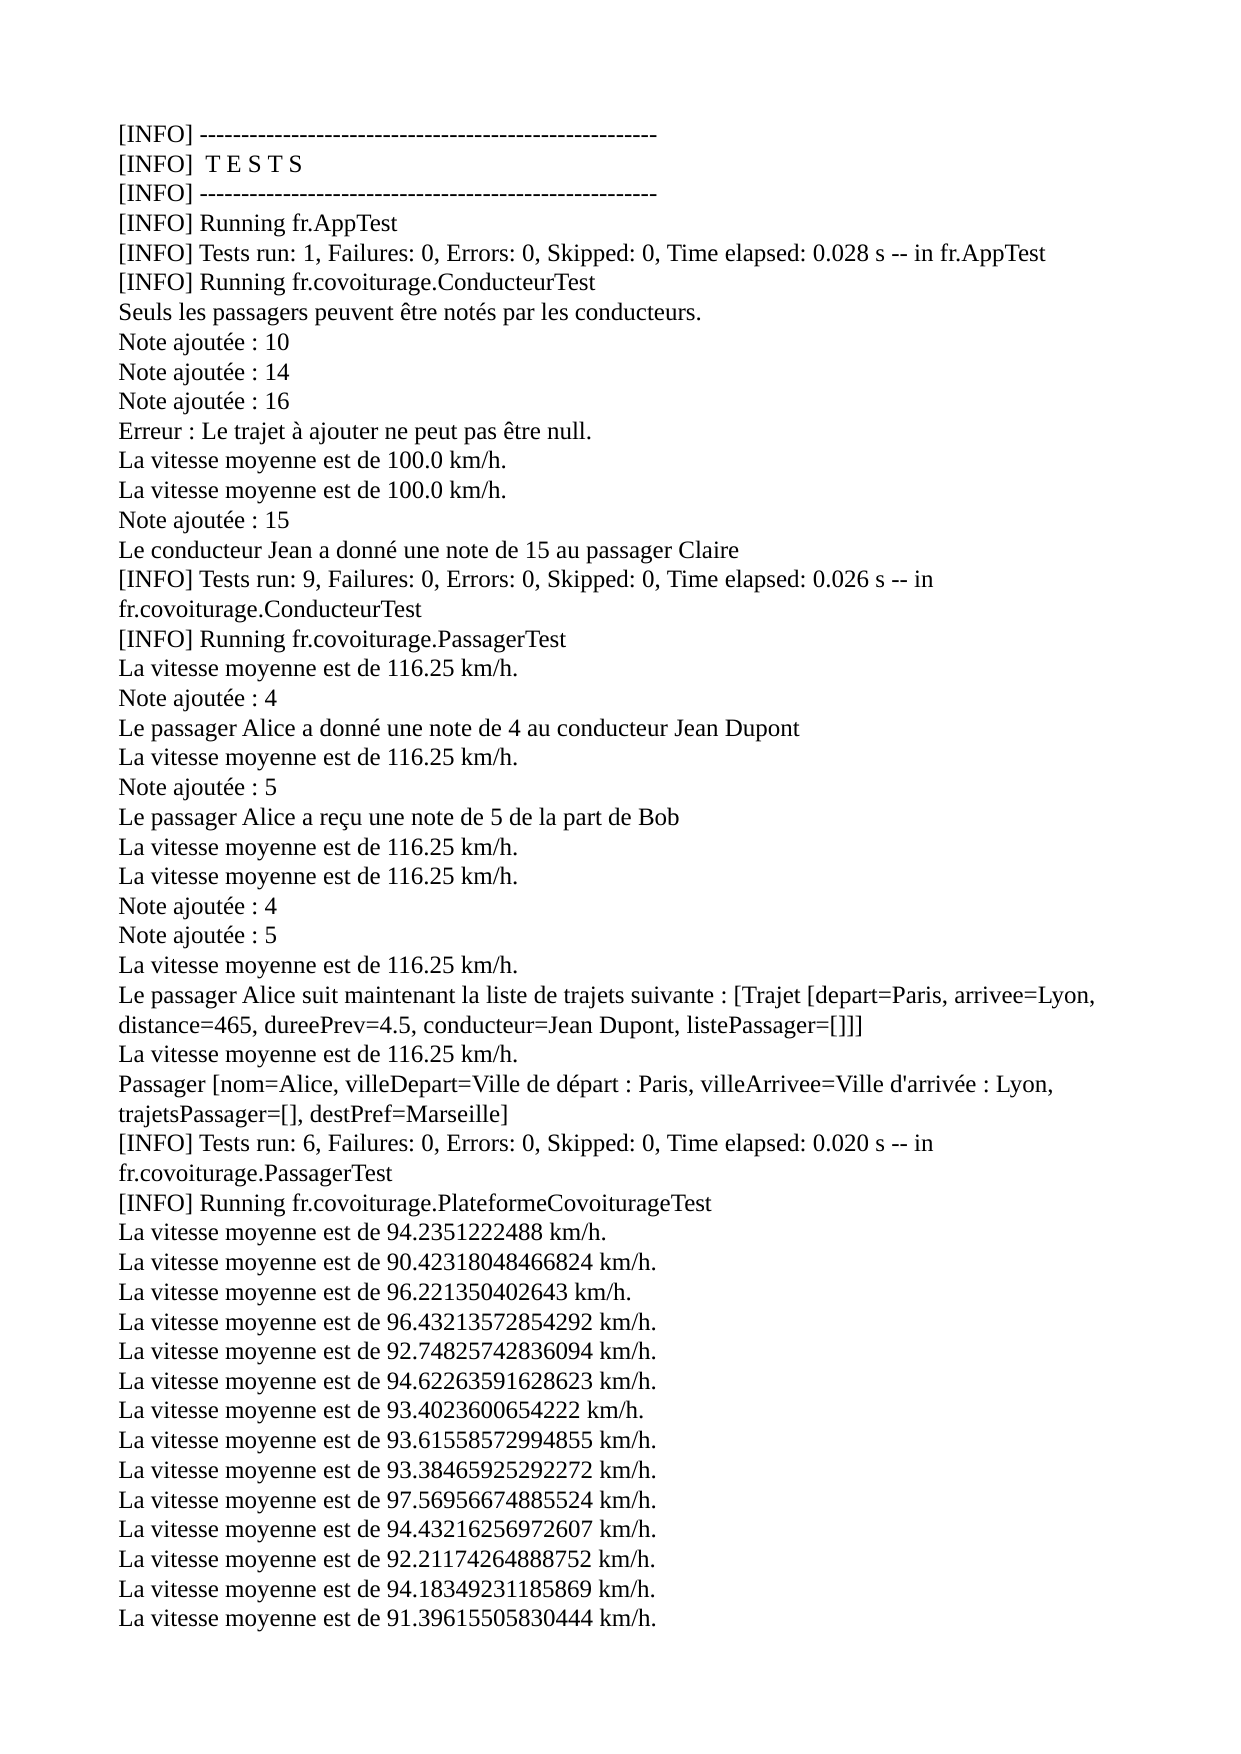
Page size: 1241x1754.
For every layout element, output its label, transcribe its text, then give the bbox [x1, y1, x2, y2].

text La vitesse moyenne est de 116.25 km/h. [118, 831, 1122, 860]
text Note ajoutée : 16 [118, 385, 1122, 415]
text La vitesse moyenne est de 93.4023600654222 km/h. [118, 1395, 1122, 1424]
text Seuls les passagers peuvent être notés par les conducteurs. [118, 296, 1122, 326]
text [INFO] Tests run: 6, Failures: 0, Errors: 0, Skipped: 0, Time elapsed: 0.020 s -- in fr.covoiturage.PassagerTest [118, 1127, 1122, 1187]
text La vitesse moyenne est de 100.0 km/h. [118, 474, 1122, 504]
text La vitesse moyenne est de 94.2351222488 km/h. [118, 1217, 1122, 1246]
text [INFO] Running fr.AppTest [118, 207, 1122, 237]
text Note ajoutée : 4 [118, 682, 1122, 712]
text La vitesse moyenne est de 96.43213572854292 km/h. [118, 1306, 1122, 1335]
text La vitesse moyenne est de 94.18349231185869 km/h. [118, 1573, 1122, 1602]
text La vitesse moyenne est de 116.25 km/h. [118, 652, 1122, 682]
text [INFO] Running fr.covoiturage.PassagerTest [118, 623, 1122, 652]
text La vitesse moyenne est de 91.39615505830444 km/h. [118, 1602, 1122, 1632]
text [INFO] ------------------------------------------------------- [118, 118, 1122, 148]
text [INFO] Running fr.covoiturage.ConducteurTest [118, 267, 1122, 296]
text Note ajoutée : 5 [118, 920, 1122, 949]
text La vitesse moyenne est de 94.62263591628623 km/h. [118, 1365, 1122, 1395]
text [INFO] Running fr.covoiturage.PlateformeCovoiturageTest [118, 1187, 1122, 1217]
text Note ajoutée : 14 [118, 356, 1122, 385]
text La vitesse moyenne est de 94.43216256972607 km/h. [118, 1513, 1122, 1543]
text La vitesse moyenne est de 92.21174264888752 km/h. [118, 1543, 1122, 1573]
text [INFO] Tests run: 1, Failures: 0, Errors: 0, Skipped: 0, Time elapsed: 0.028 s -- in fr.AppTest [118, 237, 1122, 267]
text La vitesse moyenne est de 116.25 km/h. [118, 1038, 1122, 1068]
text La vitesse moyenne est de 93.61558572994855 km/h. [118, 1424, 1122, 1454]
text La vitesse moyenne est de 90.42318048466824 km/h. [118, 1246, 1122, 1276]
text La vitesse moyenne est de 96.221350402643 km/h. [118, 1276, 1122, 1306]
text Erreur : Le trajet à ajouter ne peut pas être null. [118, 415, 1122, 445]
text [INFO] ------------------------------------------------------- [118, 177, 1122, 207]
text La vitesse moyenne est de 100.0 km/h. [118, 445, 1122, 474]
text Note ajoutée : 10 [118, 326, 1122, 356]
text Passager [nom=Alice, villeDepart=Ville de départ : Paris, villeArrivee=Ville d'arrivée : Lyon, trajetsPassager=[], destPref=Marseille] [118, 1068, 1122, 1127]
text [INFO] T E S T S [118, 148, 1122, 177]
text Note ajoutée : 15 [118, 504, 1122, 534]
text Le passager Alice suit maintenant la liste de trajets suivante : [Trajet [depart=Paris, arrivee=Lyon, distance=465, dureePrev=4.5, conducteur=Jean Dupont, listePassager=[]]] [118, 979, 1122, 1038]
text Le conducteur Jean a donné une note de 15 au passager Claire [118, 534, 1122, 563]
text La vitesse moyenne est de 116.25 km/h. [118, 949, 1122, 979]
text Le passager Alice a donné une note de 4 au conducteur Jean Dupont [118, 712, 1122, 742]
text La vitesse moyenne est de 92.74825742836094 km/h. [118, 1335, 1122, 1365]
text [INFO] Tests run: 9, Failures: 0, Errors: 0, Skipped: 0, Time elapsed: 0.026 s -- in fr.covoiturage.ConducteurTest [118, 563, 1122, 623]
text La vitesse moyenne est de 93.38465925292272 km/h. [118, 1454, 1122, 1484]
text Le passager Alice a reçu une note de 5 de la part de Bob [118, 801, 1122, 831]
text Note ajoutée : 5 [118, 771, 1122, 801]
text La vitesse moyenne est de 116.25 km/h. [118, 742, 1122, 771]
text La vitesse moyenne est de 97.56956674885524 km/h. [118, 1484, 1122, 1513]
text La vitesse moyenne est de 116.25 km/h. [118, 860, 1122, 890]
text Note ajoutée : 4 [118, 890, 1122, 920]
